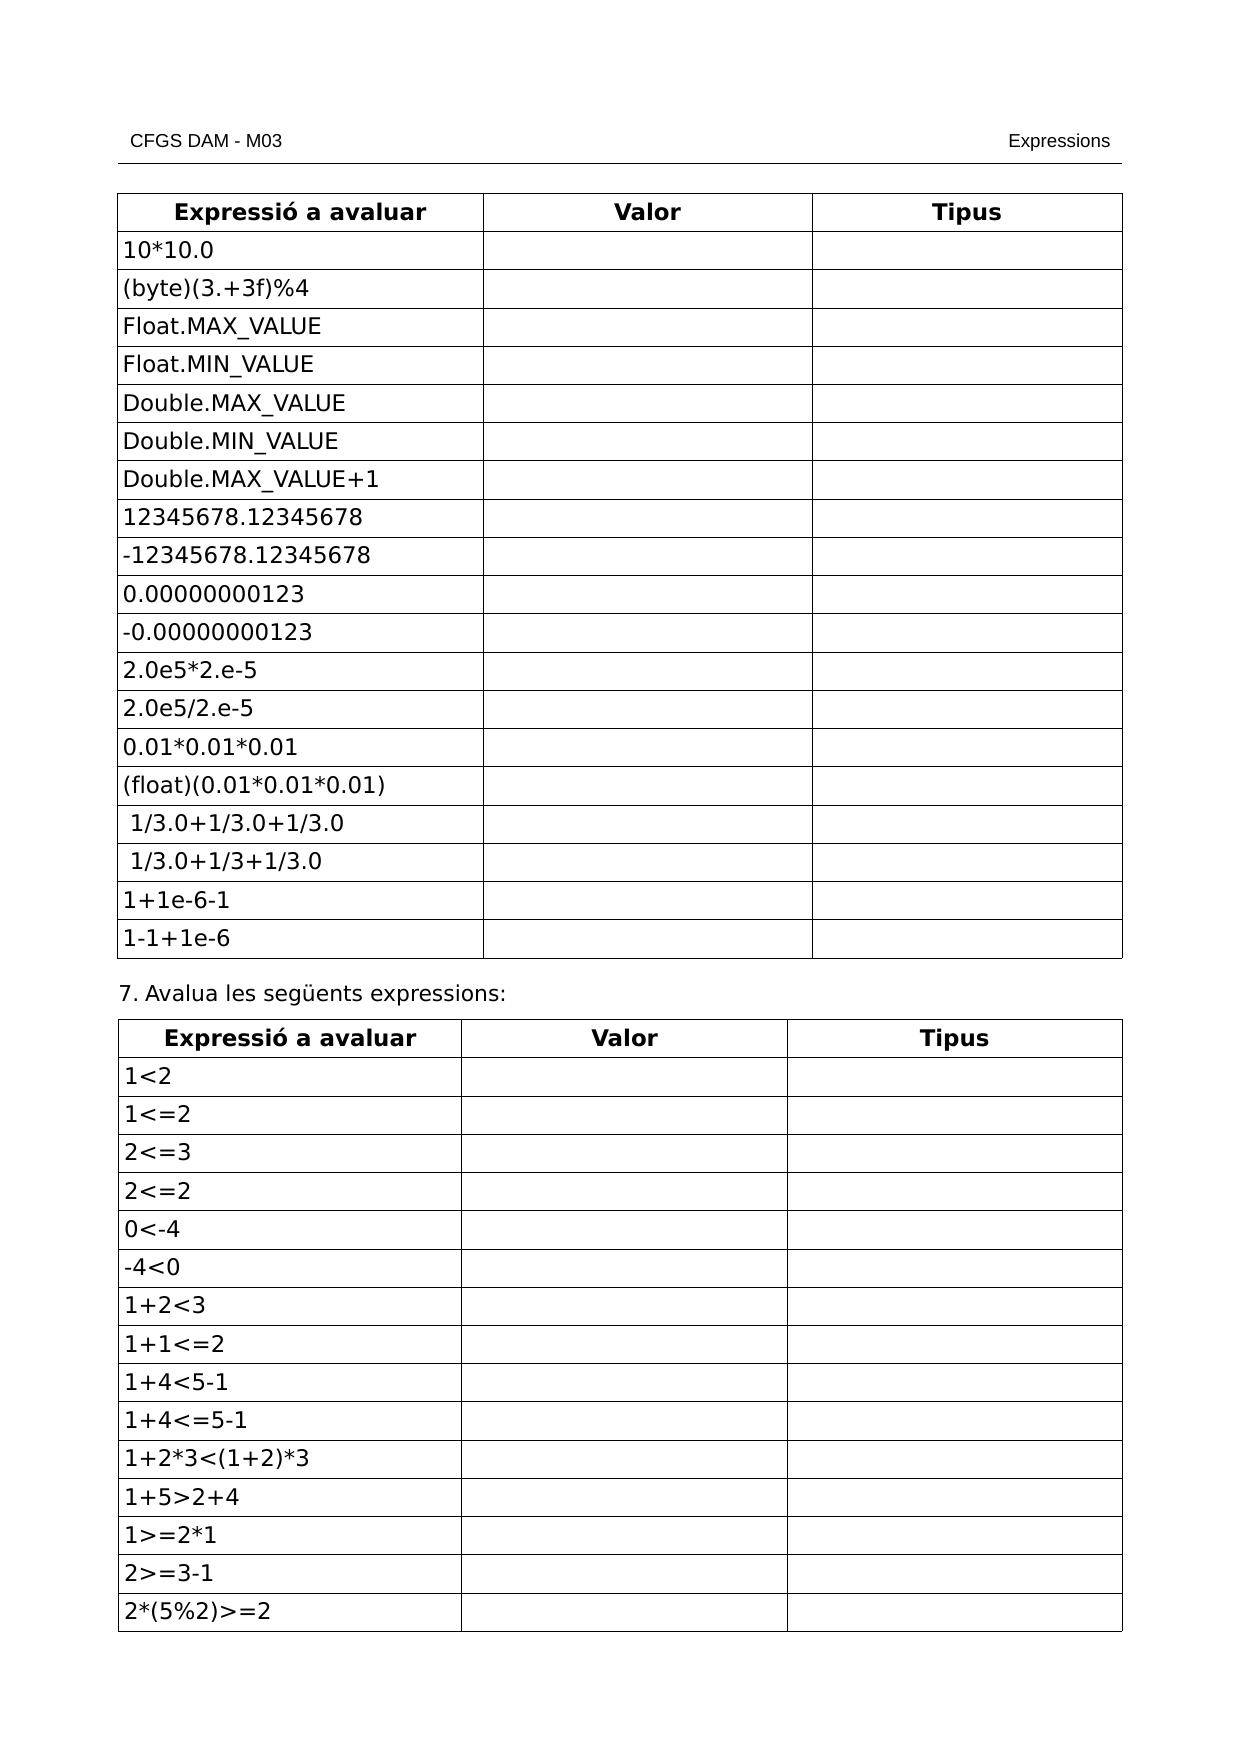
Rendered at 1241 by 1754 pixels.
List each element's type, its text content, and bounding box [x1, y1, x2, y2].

table_cell [788, 1135, 1122, 1172]
table_cell [788, 1326, 1122, 1363]
table_cell -0.00000000123 [118, 614, 483, 652]
table_header Valor [484, 194, 812, 231]
table_cell 10*10.0 [118, 232, 483, 269]
table_cell [788, 1364, 1122, 1401]
table_cell [813, 423, 1122, 460]
table_cell [462, 1479, 787, 1516]
table_cell [813, 806, 1122, 843]
table_cell [788, 1479, 1122, 1516]
table_cell [484, 347, 812, 384]
table_cell [484, 691, 812, 728]
table_cell [462, 1594, 787, 1631]
table_cell 2>=3-1 [119, 1555, 461, 1592]
table_cell [813, 920, 1122, 957]
table_cell 1<=2 [119, 1097, 461, 1134]
table_cell 1+1e-6-1 [118, 882, 483, 919]
table_cell Float.MAX_VALUE [118, 309, 483, 346]
table_cell 0.01*0.01*0.01 [118, 729, 483, 766]
table_header Tipus [788, 1020, 1122, 1057]
table_cell [484, 920, 812, 957]
table_cell [462, 1517, 787, 1554]
table_cell [788, 1555, 1122, 1592]
table_header Expressió a avaluar [119, 1020, 461, 1057]
table_cell Float.MIN_VALUE [118, 347, 483, 384]
table_cell [788, 1402, 1122, 1439]
table_cell [813, 576, 1122, 613]
table_cell [813, 882, 1122, 919]
table_cell [462, 1364, 787, 1401]
table_cell [788, 1250, 1122, 1287]
table_cell 1+1<=2 [119, 1326, 461, 1363]
table_cell -12345678.12345678 [118, 538, 483, 575]
table_cell [462, 1555, 787, 1592]
table_cell 12345678.12345678 [118, 500, 483, 537]
table_cell [813, 347, 1122, 384]
table_header Expressió a avaluar [118, 194, 483, 231]
table_cell [462, 1058, 787, 1096]
table_cell Double.MAX_VALUE [118, 385, 483, 422]
table_cell 0.00000000123 [118, 576, 483, 613]
table_cell [813, 844, 1122, 881]
table_cell [484, 232, 812, 269]
table_cell 1<2 [119, 1058, 461, 1096]
table_cell 1/3.0+1/3+1/3.0 [118, 844, 483, 881]
table_cell [813, 653, 1122, 690]
table_cell 2<=2 [119, 1173, 461, 1210]
table_cell 1/3.0+1/3.0+1/3.0 [118, 806, 483, 843]
table_cell 1+4<5-1 [119, 1364, 461, 1401]
table_cell [788, 1097, 1122, 1134]
table_cell 2.0e5*2.e-5 [118, 653, 483, 690]
table_cell [484, 806, 812, 843]
table_cell [484, 882, 812, 919]
table_cell Double.MAX_VALUE+1 [118, 461, 483, 499]
table_cell [484, 423, 812, 460]
table_cell [813, 385, 1122, 422]
list Avalua les següents expressions: [118, 981, 1122, 1007]
table_cell [462, 1326, 787, 1363]
table_cell -4<0 [119, 1250, 461, 1287]
table_cell [813, 729, 1122, 766]
table_cell [462, 1402, 787, 1439]
table_cell [462, 1211, 787, 1248]
table_cell 1+2*3<(1+2)*3 [119, 1441, 461, 1478]
table_cell 1+5>2+4 [119, 1479, 461, 1516]
table_cell [462, 1441, 787, 1478]
table_cell [788, 1173, 1122, 1210]
table_cell [462, 1250, 787, 1287]
table_cell [484, 385, 812, 422]
table_cell [788, 1441, 1122, 1478]
table_cell [462, 1173, 787, 1210]
table_cell 1+2<3 [119, 1288, 461, 1325]
table_cell 0<-4 [119, 1211, 461, 1248]
table_cell [813, 538, 1122, 575]
table_cell [462, 1288, 787, 1325]
table_cell [484, 309, 812, 346]
table_cell 2.0e5/2.e-5 [118, 691, 483, 728]
table_cell (byte)(3.+3f)%4 [118, 270, 483, 307]
table_cell [462, 1135, 787, 1172]
table_cell [813, 232, 1122, 269]
table_cell [484, 767, 812, 804]
table_cell [813, 614, 1122, 652]
table_cell [813, 500, 1122, 537]
table_cell [462, 1097, 787, 1134]
table_cell [813, 691, 1122, 728]
table_cell [788, 1594, 1122, 1631]
table_cell 1-1+1e-6 [118, 920, 483, 957]
table_cell [484, 844, 812, 881]
table_cell [788, 1517, 1122, 1554]
table_cell [484, 653, 812, 690]
table_cell [813, 270, 1122, 307]
table_cell [484, 461, 812, 499]
table_cell [813, 309, 1122, 346]
table_cell [484, 614, 812, 652]
table_cell [813, 461, 1122, 499]
table_cell [788, 1288, 1122, 1325]
table_cell [484, 500, 812, 537]
table_cell [813, 767, 1122, 804]
table_cell [484, 270, 812, 307]
table_cell 2<=3 [119, 1135, 461, 1172]
table_header Tipus [813, 194, 1122, 231]
table_cell [484, 538, 812, 575]
table_cell [788, 1058, 1122, 1096]
table_cell [484, 729, 812, 766]
table_cell 1>=2*1 [119, 1517, 461, 1554]
table_cell 1+4<=5-1 [119, 1402, 461, 1439]
table_cell 2*(5%2)>=2 [119, 1594, 461, 1631]
table_header Valor [462, 1020, 787, 1057]
table_cell [484, 576, 812, 613]
table_cell [788, 1211, 1122, 1248]
table_cell Double.MIN_VALUE [118, 423, 483, 460]
table_cell (float)(0.01*0.01*0.01) [118, 767, 483, 804]
